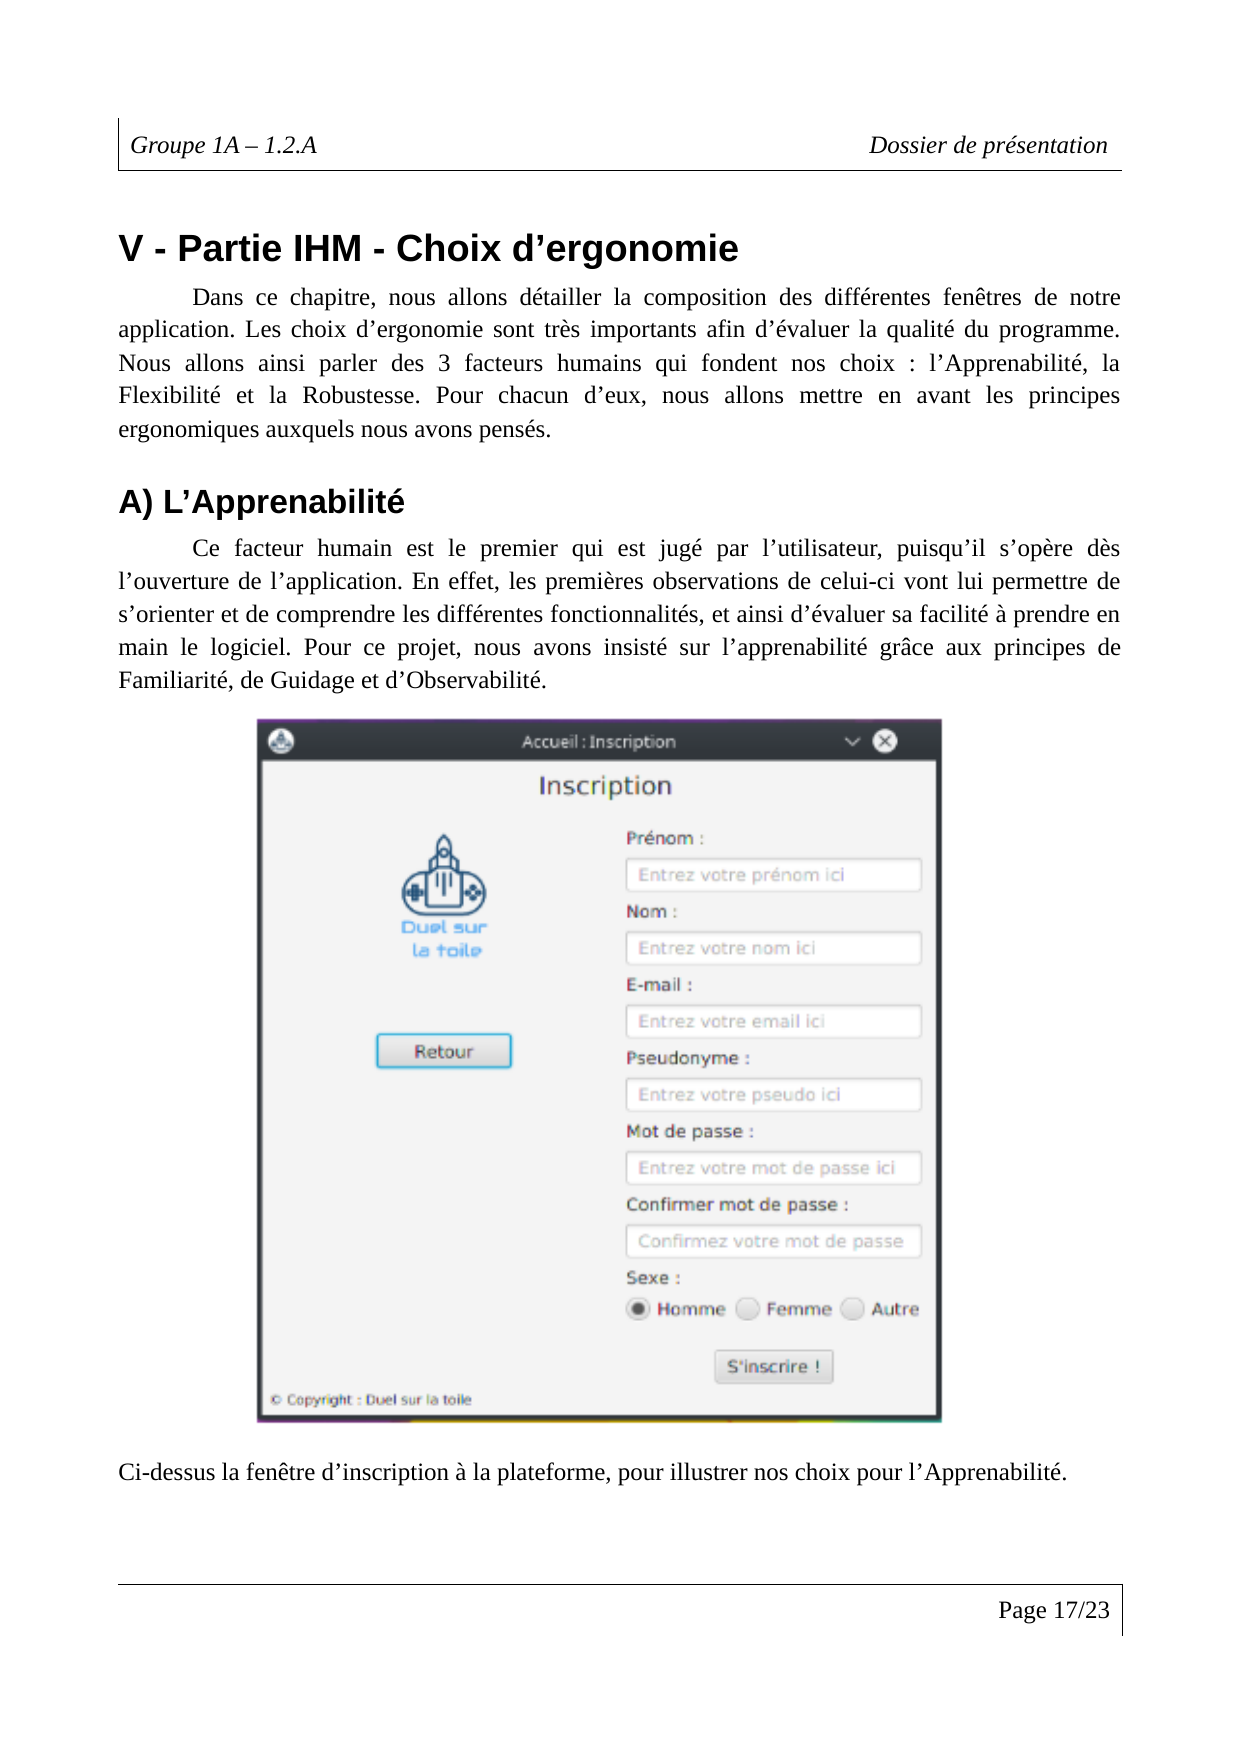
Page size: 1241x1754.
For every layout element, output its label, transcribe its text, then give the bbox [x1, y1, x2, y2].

text Ci-dessus la fenêtre d’inscription à la plateforme, pour illustrer nos choix pour l’Apprenabilité. [118, 1457, 1122, 1486]
picture [244, 706, 950, 1429]
text Ce facteur humain est le premier qui est jugé par l’utilisateur, puisqu’il s’opère dès l’ouverture de l’application. En effet, les premières observations de celui-ci vont lui permettre de s’orienter et de comprendre les différentes fonctionnalités, et ainsi d’évaluer sa facilité à prendre en main le logiciel. Pour ce projet, nous avons insisté sur l’apprenabilité grâce aux principes de Familiarité, de Guidage et d’Observabilité. [118, 533, 1122, 694]
subtitle Partie IHM - Choix d’ergonomie [118, 225, 1122, 269]
subtitle L’Apprenabilité [118, 482, 1122, 521]
text Dans ce chapitre, nous allons détailler la composition des différentes fenêtres de notre application. Les choix d’ergonomie sont très importants afin d’évaluer la qualité du programme. Nous allons ainsi parler des 3 facteurs humains qui fondent nos choix : l’Apprenabilité, la Flexibilité et la Robustesse. Pour chacun d’eux, nous allons mettre en avant les principes ergonomiques auxquels nous avons pensés. [118, 282, 1122, 442]
